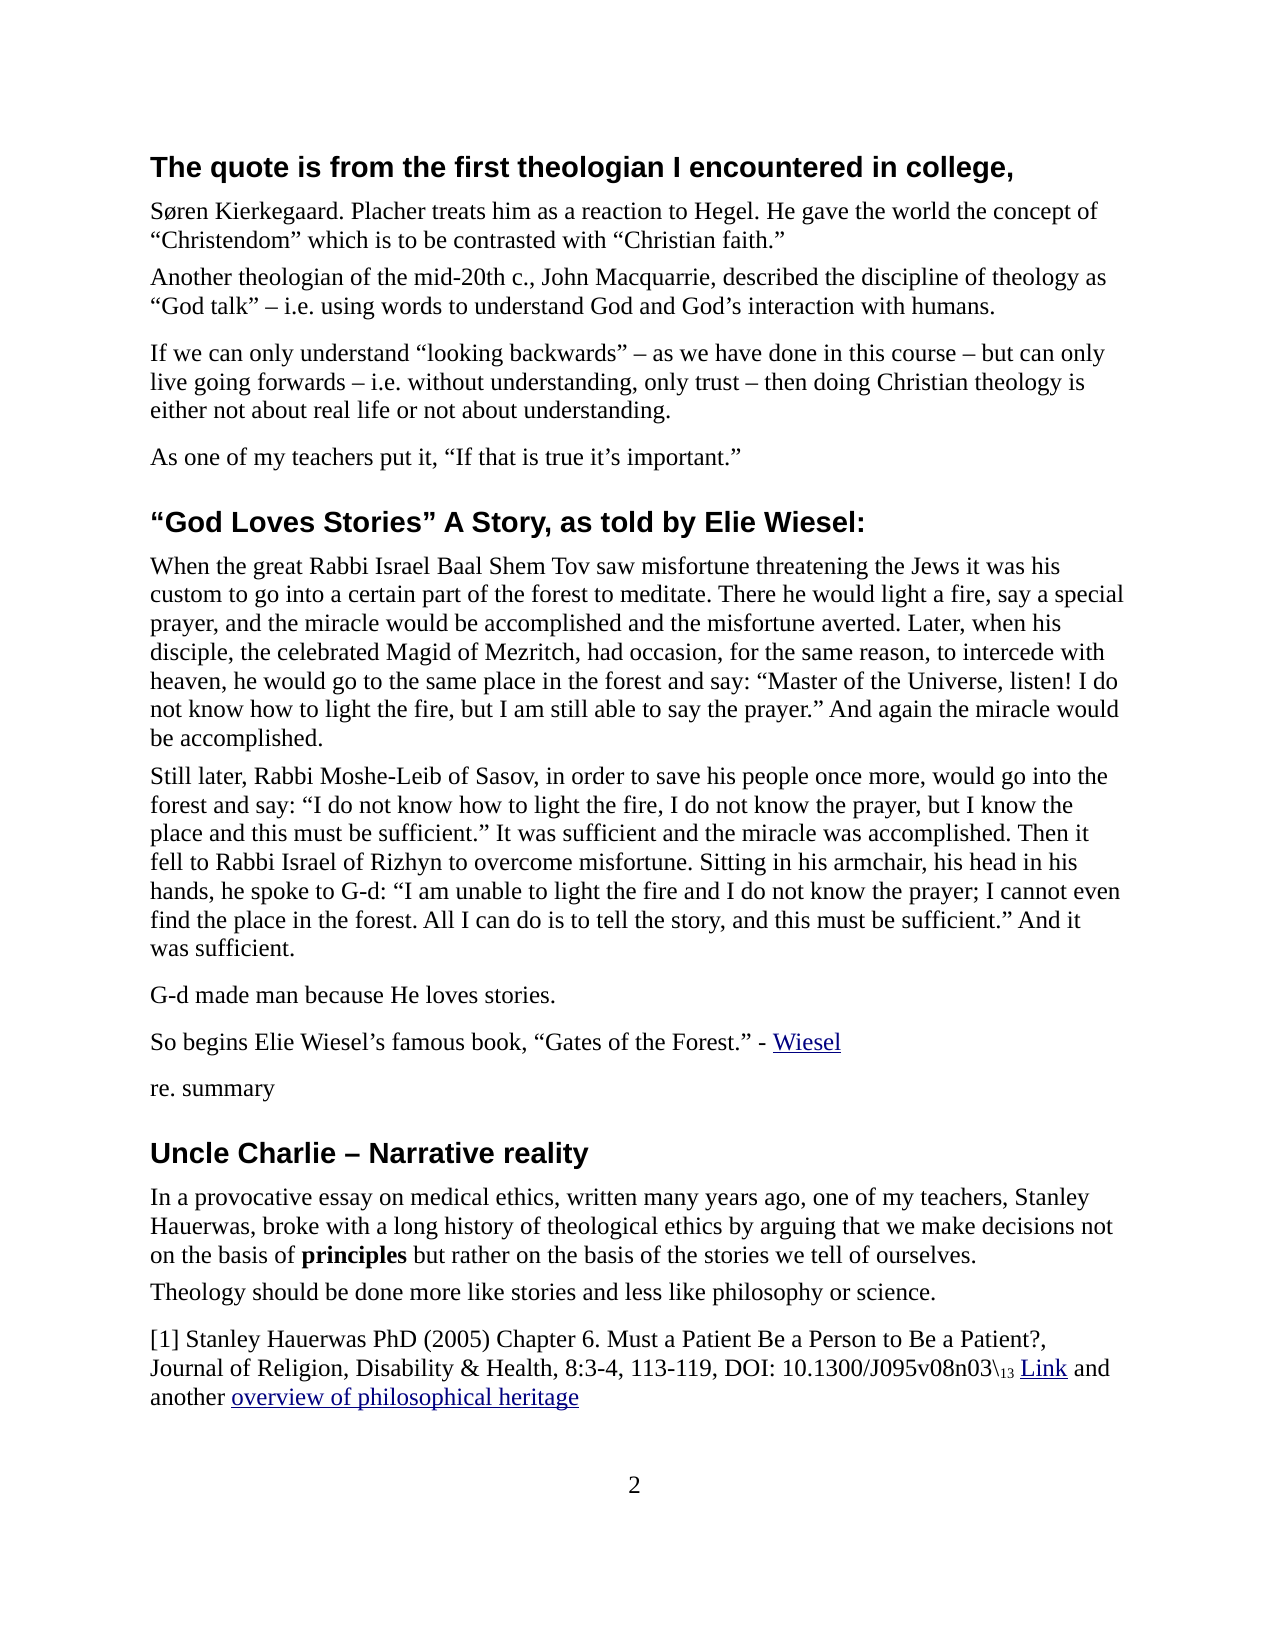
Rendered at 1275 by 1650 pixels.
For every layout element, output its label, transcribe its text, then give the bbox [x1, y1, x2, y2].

text As one of my teachers put it, “If that is true it’s important.” [150, 442, 1125, 471]
subtitle The quote is from the first theologian I encountered in college, [150, 150, 1125, 183]
text In a provocative essay on medical ethics, written many years ago, one of my teachers, Stanley Hauerwas, broke with a long history of theological ethics by arguing that we make decisions not on the basis of principles but rather on the basis of the stories we tell of ourselves. [150, 1182, 1125, 1268]
subtitle “God Loves Stories” A Story, as told by Elie Wiesel: [150, 505, 1125, 538]
subtitle Uncle Charlie – Narrative reality [150, 1136, 1125, 1170]
text G-d made man because He loves stories. [150, 980, 1125, 1009]
text Søren Kierkegaard. Placher treats him as a reaction to Hegel. He gave the world the concept of “Christendom” which is to be contrasted with “Christian faith.” [150, 196, 1125, 253]
text Theology should be done more like stories and less like philosophy or science. [150, 1277, 1125, 1306]
text [1] Stanley Hauerwas PhD (2005) Chapter 6. Must a Patient Be a Person to Be a Patient?, Journal of Religion, Disability & Health, 8:3-4, 113-119, DOI: 10.1300/J095v08n03\13 Link and another overview of philosophical heritage [150, 1324, 1125, 1410]
text re. summary [150, 1073, 1125, 1102]
text When the great Rabbi Israel Baal Shem Tov saw misfortune threatening the Jews it was his custom to go into a certain part of the forest to meditate. There he would light a fire, say a special prayer, and the miracle would be accomplished and the misfortune averted. Later, when his disciple, the celebrated Magid of Mezritch, had occasion, for the same reason, to intercede with heaven, he would go to the same place in the forest and say: “Master of the Universe, listen! I do not know how to light the fire, but I am still able to say the prayer.” And again the miracle would be accomplished. [150, 551, 1125, 752]
text So begins Elie Wiesel’s famous book, “Gates of the Forest.” - Wiesel [150, 1027, 1125, 1056]
text If we can only understand “looking backwards” – as we have done in this course – but can only live going forwards – i.e. without understanding, only trust – then doing Christian theology is either not about real life or not about understanding. [150, 338, 1125, 424]
text Another theologian of the mid-20th c., John Macquarrie, described the discipline of theology as “God talk” – i.e. using words to understand God and God’s interaction with humans. [150, 262, 1125, 320]
text Still later, Rabbi Moshe-Leib of Sasov, in order to save his people once more, would go into the forest and say: “I do not know how to light the fire, I do not know the prayer, but I know the place and this must be sufficient.” It was sufficient and the miracle was accomplished. Then it fell to Rabbi Israel of Rizhyn to overcome misfortune. Sitting in his armchair, his head in his hands, he spoke to G-d: “I am unable to light the fire and I do not know the prayer; I cannot even find the place in the forest. All I can do is to tell the story, and this must be sufficient.” And it was sufficient. [150, 761, 1125, 962]
